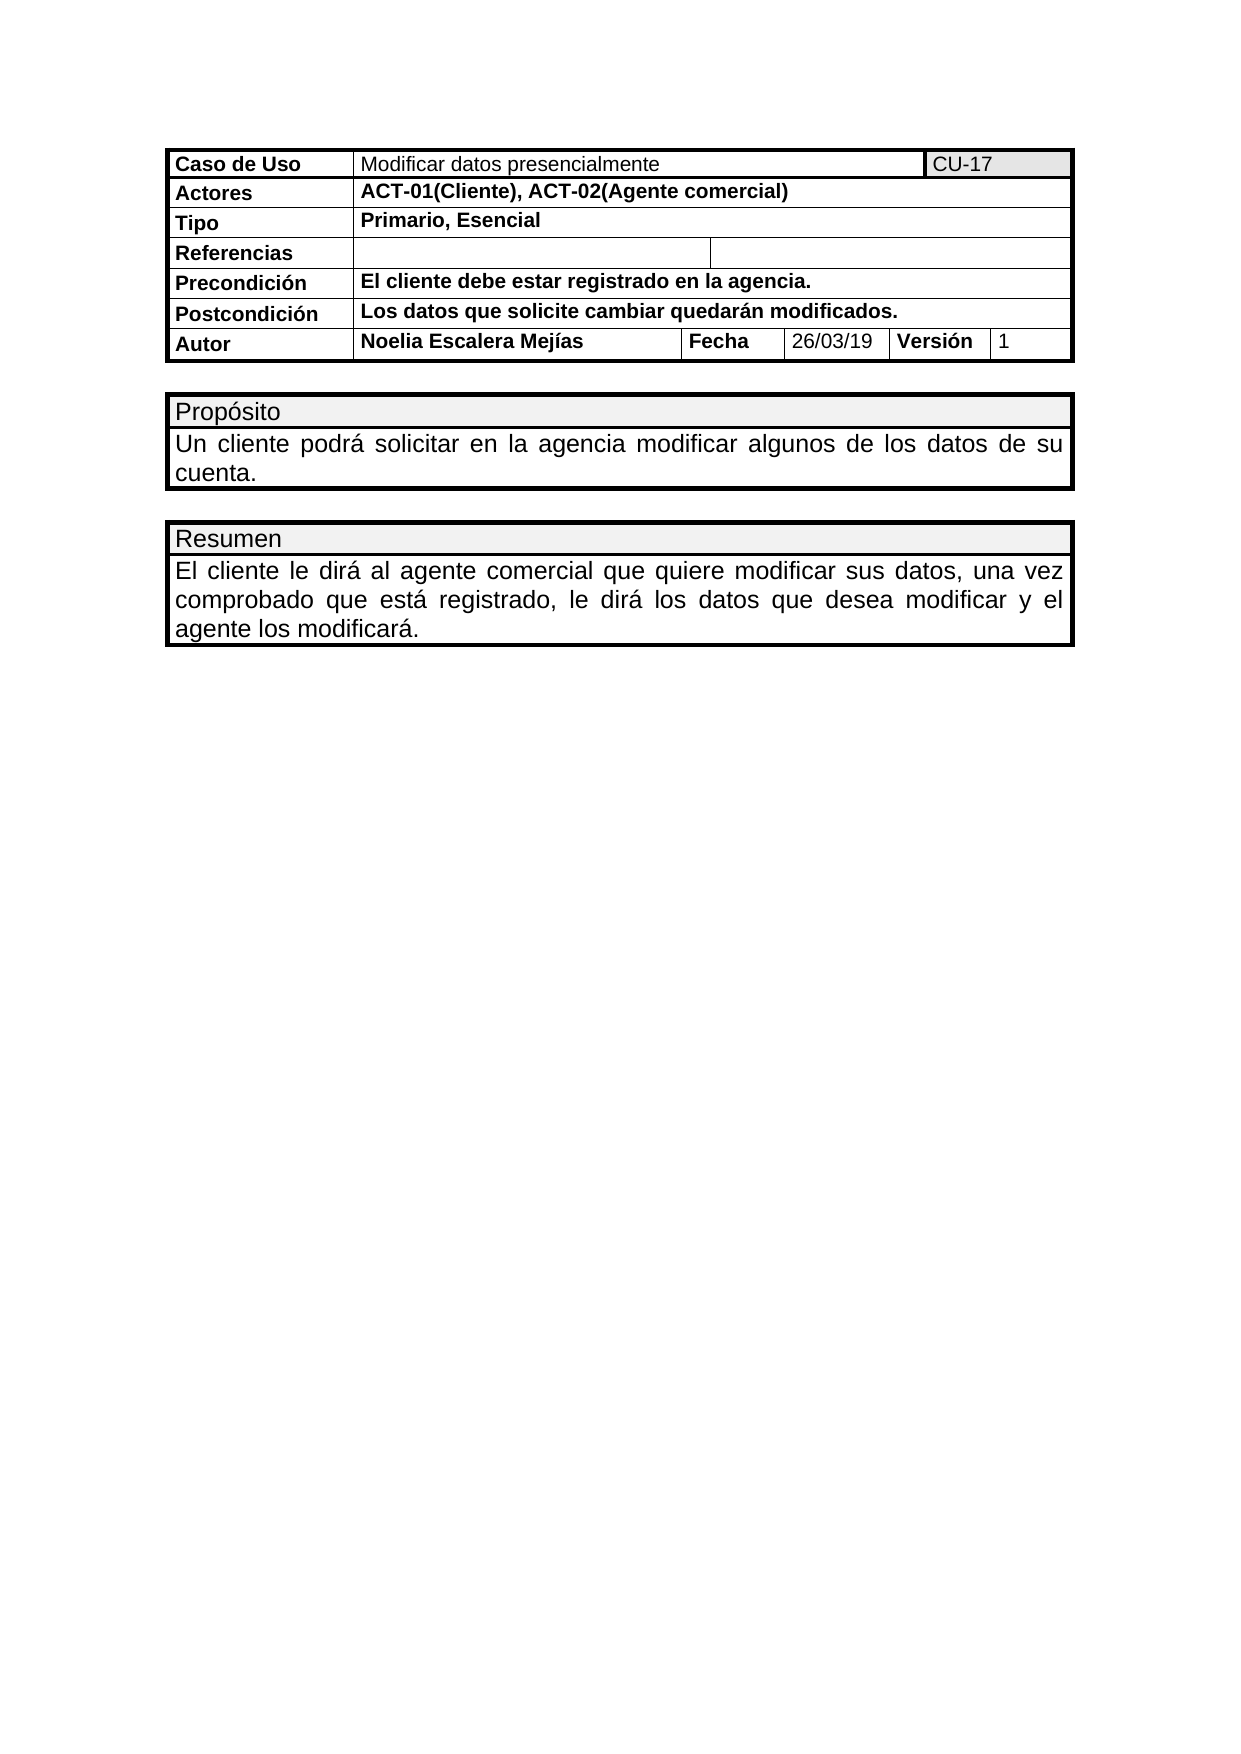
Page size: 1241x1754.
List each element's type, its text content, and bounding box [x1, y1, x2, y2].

table_cell [711, 238, 1070, 267]
table_cell Un cliente podrá solicitar en la agencia modificar algunos de los datos de su cuenta. [170, 429, 1070, 486]
table_header Propósito [170, 397, 1070, 426]
table_cell Postcondición [170, 299, 353, 328]
table_cell El cliente le dirá al agente comercial que quiere modificar sus datos, una vez comprobado que está registrado, le dirá los datos que desea modificar y el agente los modificará. [170, 556, 1070, 642]
table_cell Autor [170, 329, 353, 359]
table_cell Versión [890, 329, 990, 359]
table_cell Los datos que solicite cambiar quedarán modificados. [354, 299, 1070, 328]
table_cell Noelia Escalera Mejías [354, 329, 681, 359]
table_cell El cliente debe estar registrado en la agencia. [354, 269, 1070, 298]
table_cell ACT-01(Cliente), ACT-02(Agente comercial) [354, 179, 1070, 207]
table_header Modificar datos presencialmente [354, 152, 923, 176]
table_cell Tipo [170, 208, 353, 237]
table_cell 26/03/19 [785, 329, 889, 359]
table_cell 1 [991, 329, 1070, 359]
table_cell Actores [170, 179, 353, 207]
table_cell Precondición [170, 269, 353, 298]
table_cell Primario, Esencial [354, 208, 1070, 237]
table_header CU-17 [927, 152, 1070, 176]
table_cell Referencias [170, 238, 353, 267]
table_header Resumen [170, 525, 1070, 553]
table_cell [354, 238, 710, 267]
table_cell Fecha [682, 329, 784, 359]
table_header Caso de Uso [170, 152, 353, 176]
